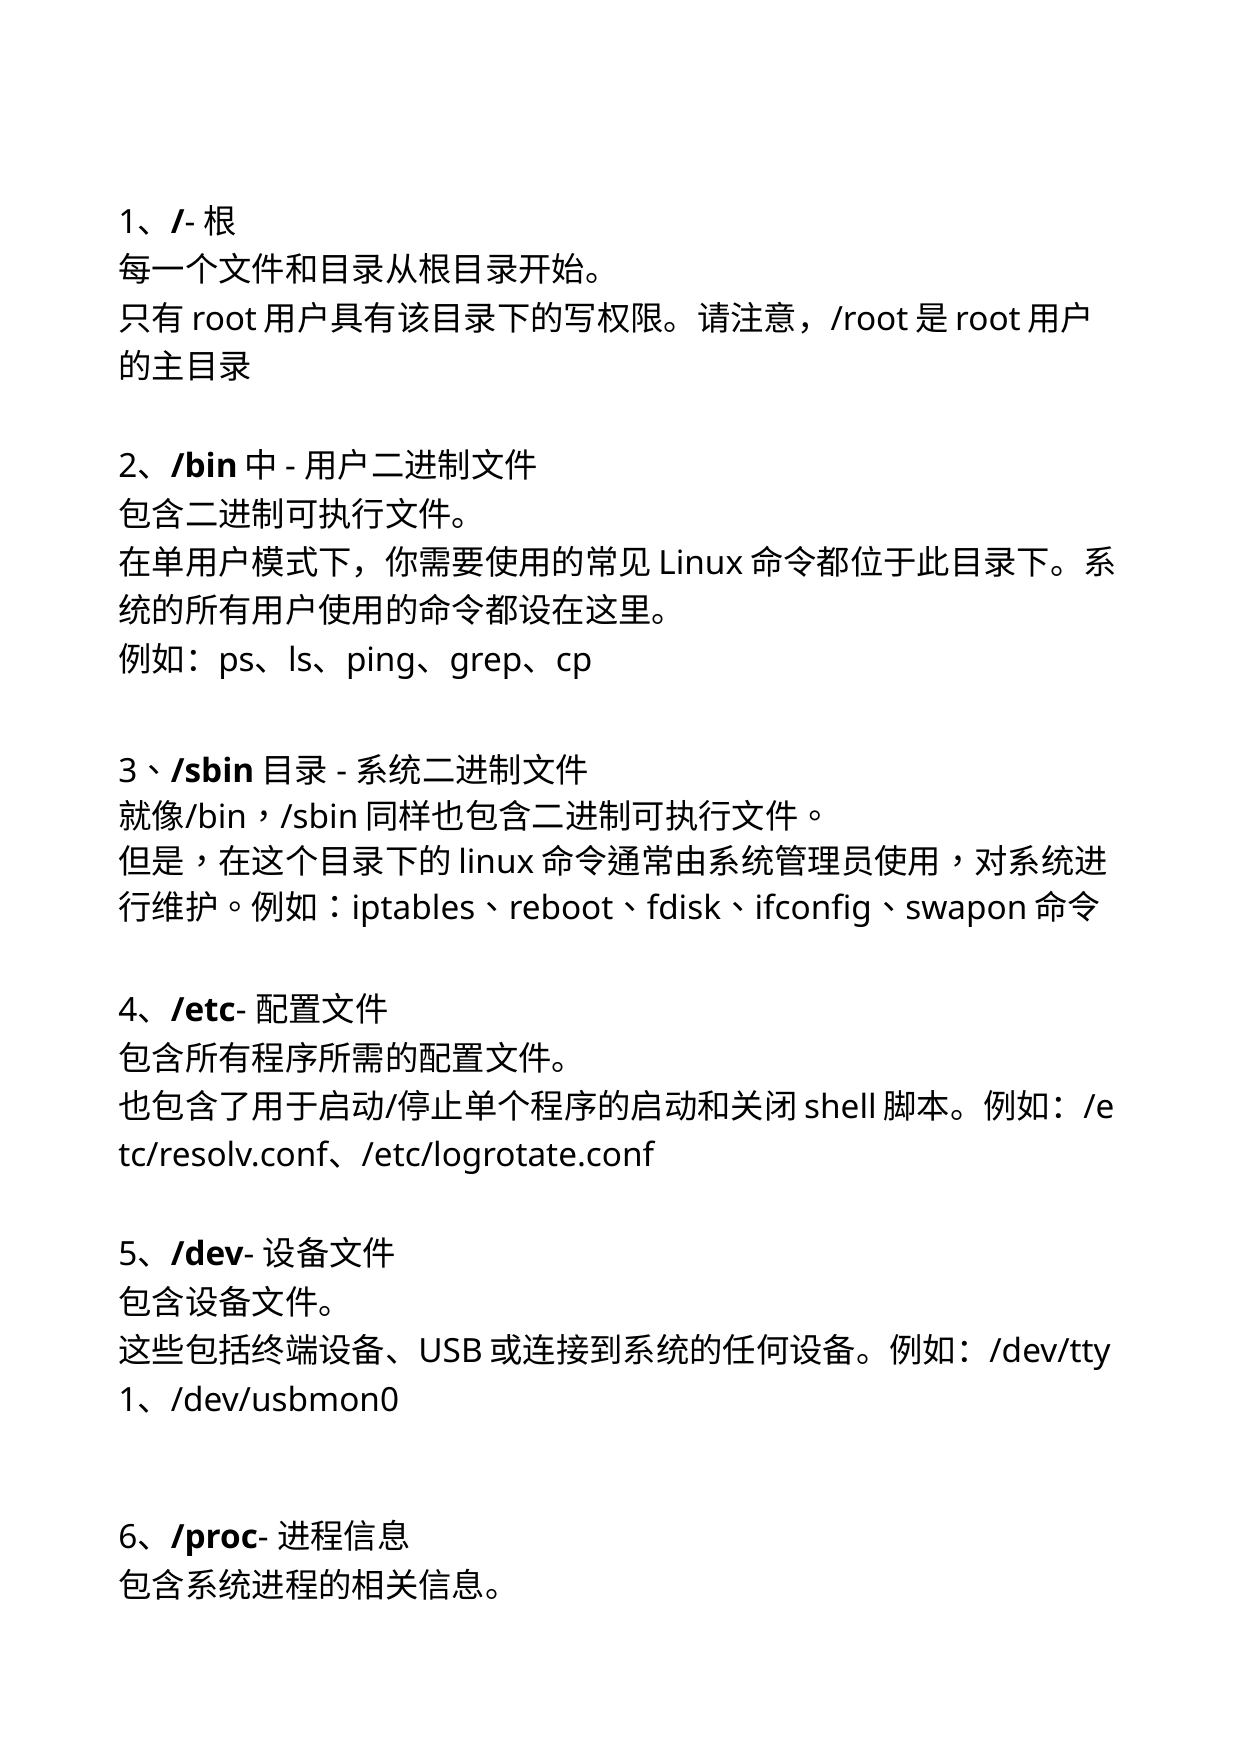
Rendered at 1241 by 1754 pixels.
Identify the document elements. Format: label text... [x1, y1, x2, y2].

text 3、/sbin目录 - 系统二进制文件 就像/bin，/sbin同样也包含二进制可执行文件。 但是，在这个目录下的linux命令通常由系统管理员使用，对系统进行维护。例如：iptables、reboot、fdisk、ifconfig、swapon命令 [118, 747, 1122, 929]
text 2、/bin中 - 用户二进制文件 包含二进制可执行文件。 在单用户模式下，你需要使用的常见Linux命令都位于此目录下。系统的所有用户使用的命令都设在这里。 例如：ps、ls、ping、grep、cp [118, 439, 1122, 681]
text 6、/proc- 进程信息 包含系统进程的相关信息。 [118, 1510, 1122, 1607]
text 5、/dev- 设备文件 包含设备文件。 这些包括终端设备、USB或连接到系统的任何设备。例如：/dev/tty1、/dev/usbmon0 [118, 1227, 1122, 1421]
text 4、/etc- 配置文件 包含所有程序所需的配置文件。 也包含了用于启动/停止单个程序的启动和关闭shell脚本。例如：/etc/resolv.conf、/etc/logrotate.conf [118, 983, 1122, 1176]
text 1、/- 根 每一个文件和目录从根目录开始。 只有root用户具有该目录下的写权限。请注意，/root是root用户的主目录 [118, 195, 1122, 388]
